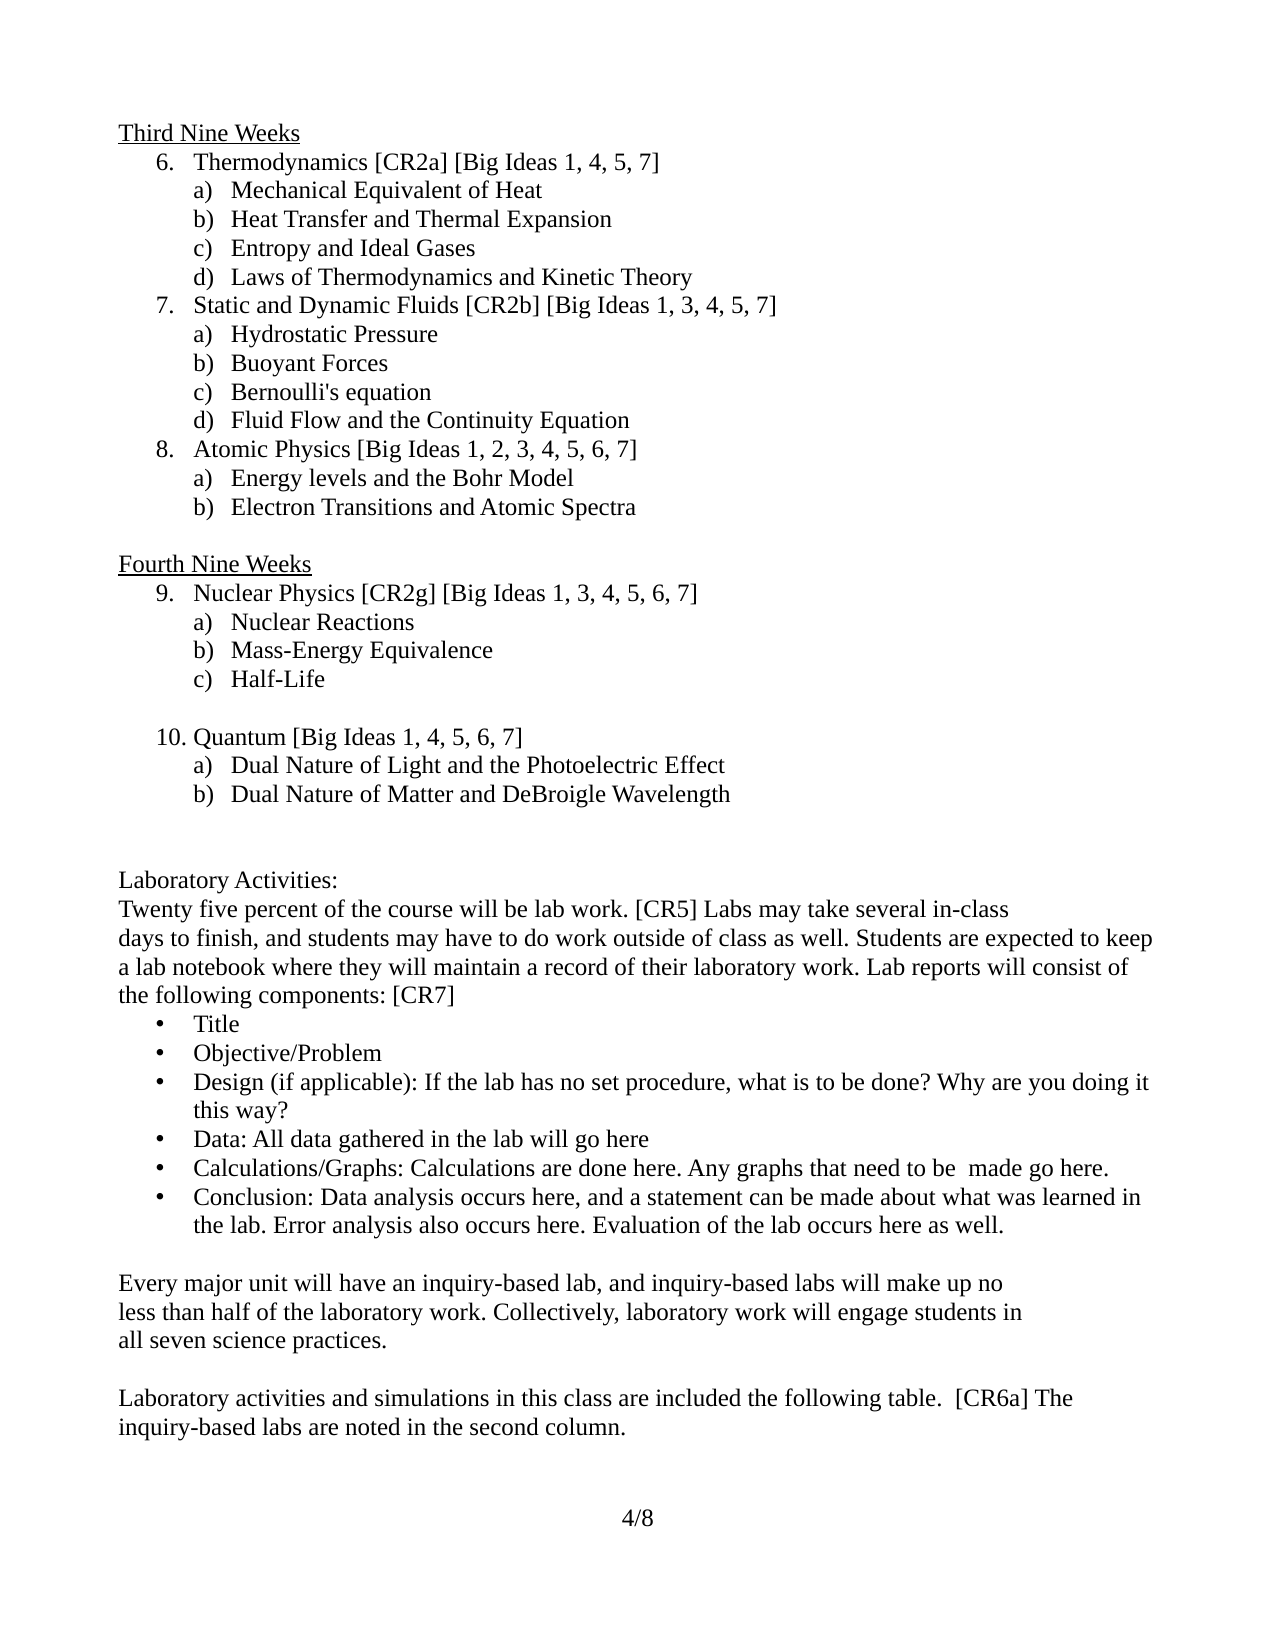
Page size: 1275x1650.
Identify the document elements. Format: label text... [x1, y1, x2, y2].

text Laboratory activities and simulations in this class are included the following table. [CR6a] The inquiry-based labs are noted in the second column. [118, 1383, 1157, 1441]
list Hydrostatic Pressure [193, 319, 1157, 348]
list Electron Transitions and Atomic Spectra [193, 492, 1157, 521]
text all seven science practices. [118, 1326, 1157, 1354]
list Laws of Thermodynamics and Kinetic Theory [193, 262, 1157, 291]
list Design (if applicable): If the lab has no set procedure, what is to be done? Why are you doing it this way? [156, 1067, 1157, 1124]
text Laboratory Activities: [118, 866, 1157, 894]
list Calculations/Graphs: Calculations are done here. Any graphs that need to be made go here. [156, 1153, 1157, 1182]
text less than half of the laboratory work. Collectively, laboratory work will engage students in [118, 1297, 1157, 1326]
list Nuclear Physics [CR2g] [Big Ideas 1, 3, 4, 5, 6, 7] [156, 578, 1157, 607]
text Twenty five percent of the course will be lab work. [CR5] Labs may take several in-class [118, 894, 1157, 923]
text days to finish, and students may have to do work outside of class as well. Students are expected to keep a lab notebook where they will maintain a record of their laboratory work. Lab reports will consist of the following components: [CR7] [118, 923, 1157, 1009]
list Half-Life [193, 664, 1157, 693]
list Conclusion: Data analysis occurs here, and a statement can be made about what was learned in the lab. Error analysis also occurs here. Evaluation of the lab occurs here as well. [156, 1182, 1157, 1239]
list Mass-Energy Equivalence [193, 636, 1157, 664]
list Nuclear Reactions [193, 607, 1157, 636]
text Third Nine Weeks [118, 118, 1157, 147]
list Buoyant Forces [193, 348, 1157, 377]
text Fourth Nine Weeks [118, 549, 1157, 578]
list Heat Transfer and Thermal Expansion [193, 204, 1157, 233]
list Energy levels and the Bohr Model [193, 463, 1157, 492]
list Bernoulli's equation [193, 377, 1157, 406]
list Data: All data gathered in the lab will go here [156, 1124, 1157, 1153]
list Thermodynamics [CR2a] [Big Ideas 1, 4, 5, 7] [156, 147, 1157, 176]
list Quantum [Big Ideas 1, 4, 5, 6, 7] [156, 722, 1157, 751]
list Atomic Physics [Big Ideas 1, 2, 3, 4, 5, 6, 7] [156, 434, 1157, 463]
list Dual Nature of Light and the Photoelectric Effect [193, 751, 1157, 779]
list Fluid Flow and the Continuity Equation [193, 406, 1157, 434]
list Title [156, 1009, 1157, 1038]
list Dual Nature of Matter and DeBroigle Wavelength [193, 779, 1157, 808]
list Objective/Problem [156, 1038, 1157, 1067]
text Every major unit will have an inquiry-based lab, and inquiry-based labs will make up no [118, 1268, 1157, 1297]
list Mechanical Equivalent of Heat [193, 176, 1157, 204]
list Entropy and Ideal Gases [193, 233, 1157, 262]
list Static and Dynamic Fluids [CR2b] [Big Ideas 1, 3, 4, 5, 7] [156, 291, 1157, 319]
